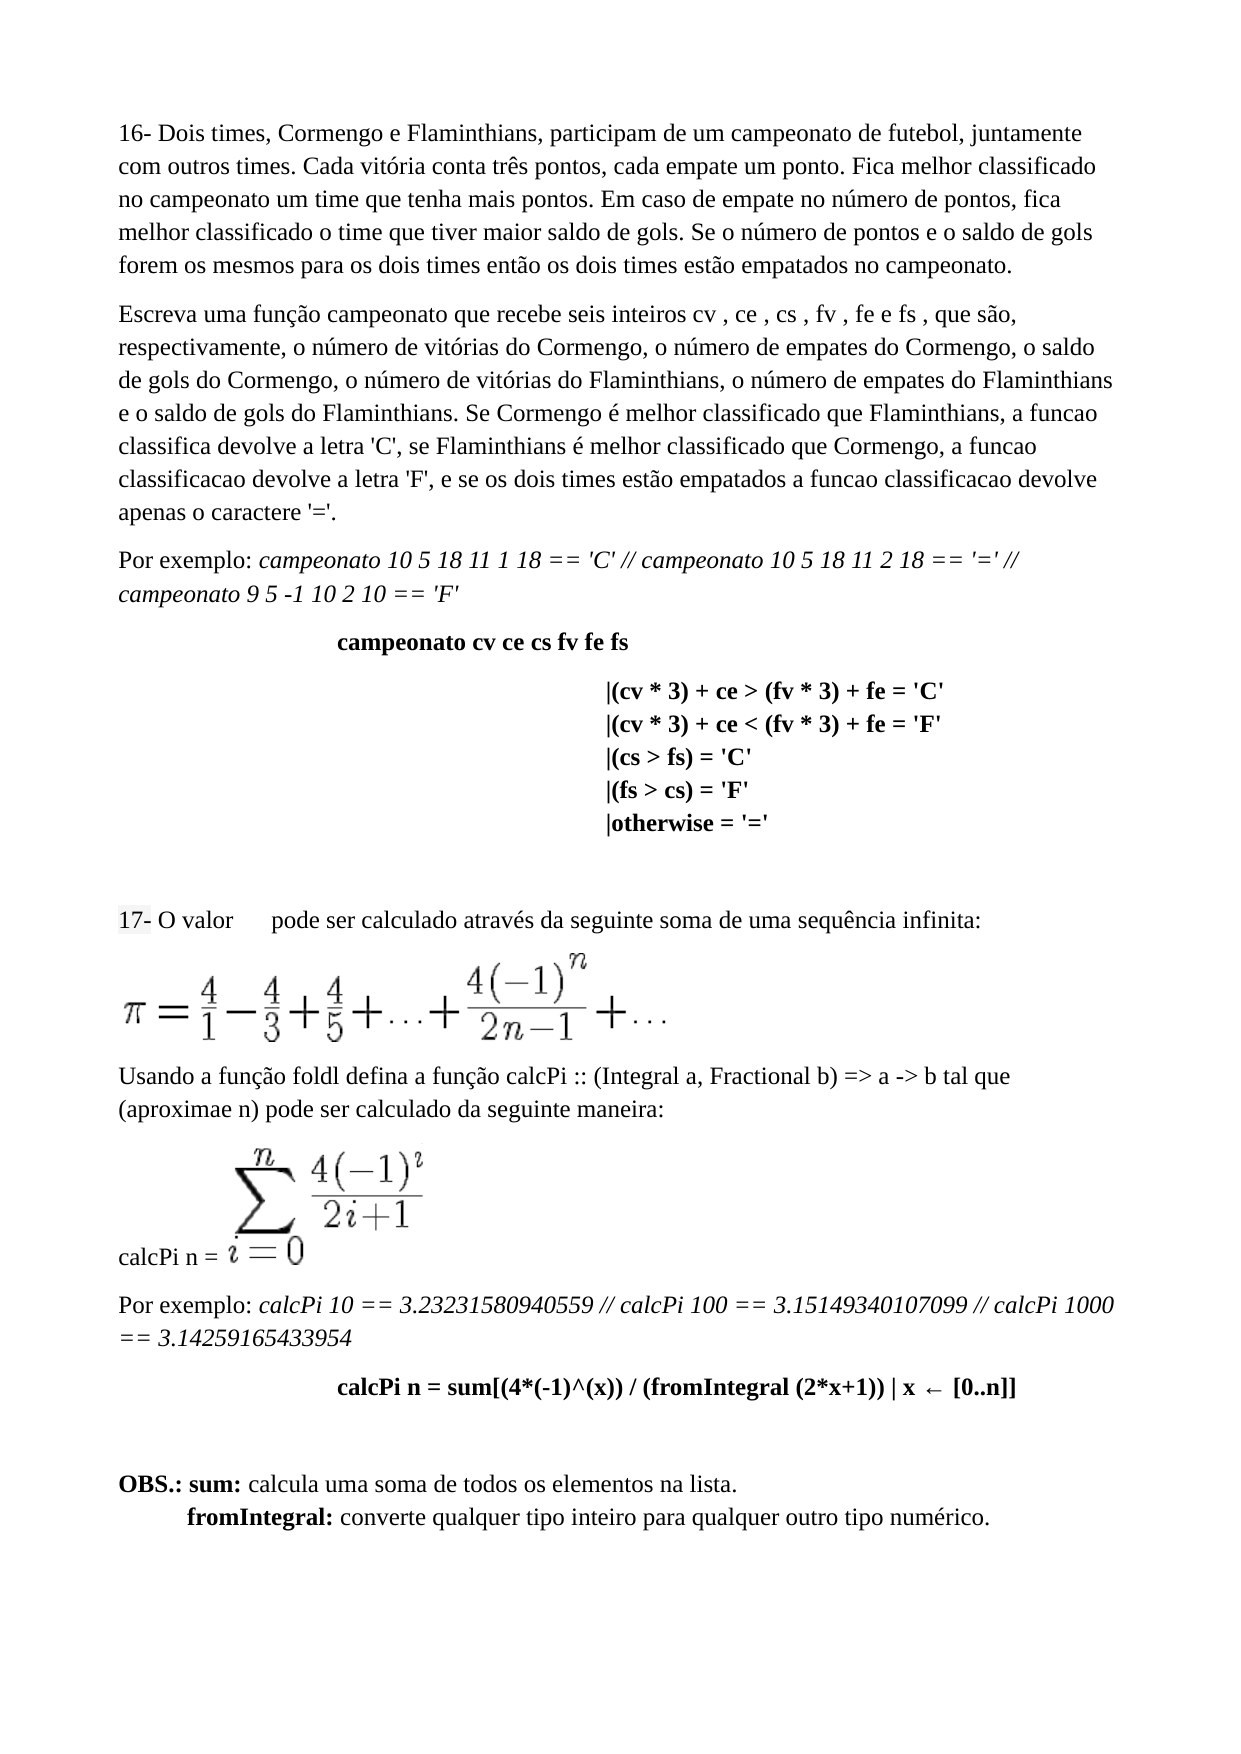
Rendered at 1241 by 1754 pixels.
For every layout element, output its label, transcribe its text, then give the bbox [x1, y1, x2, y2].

text calcPi n = sum[(4*(-1)^(x)) / (fromIntegral (2*x+1)) | x ← [0..n]] [118, 1372, 1122, 1401]
picture [118, 953, 672, 1042]
text Usando a função foldl defina a função calcPi :: (Integral a, Fractional b) => a -> b tal que (aproximae n) pode ser calculado da seguinte maneira: [118, 1061, 1122, 1123]
text campeonato cv ce cs fv fe fs [118, 627, 1122, 656]
text 16- Dois times, Cormengo e Flaminthians, participam de um campeonato de futebol, juntamente com outros times. Cada vitória conta três pontos, cada empate um ponto. Fica melhor classificado no campeonato um time que tenha mais pontos. Em caso de empate no número de pontos, fica melhor classificado o time que tiver maior saldo de gols. Se o número de pontos e o saldo de gols forem os mesmos para os dois times então os dois times estão empatados no campeonato. [118, 118, 1122, 279]
text Por exemplo: calcPi 10 == 3.23231580940559 // calcPi 100 == 3.15149340107099 // calcPi 1000 == 3.14259165433954 [118, 1290, 1122, 1352]
text OBS.: sum: calcula uma soma de todos os elementos na lista. fromIntegral: converte qualquer tipo inteiro para qualquer outro tipo numérico. [118, 1469, 1122, 1531]
text Por exemplo: campeonato 10 5 18 11 1 18 == 'C' // campeonato 10 5 18 11 2 18 == '=' // campeonato 9 5 -1 10 2 10 == 'F' [118, 546, 1122, 607]
picture [224, 1143, 428, 1265]
text |(cv * 3) + ce > (fv * 3) + fe = 'C' |(cv * 3) + ce < (fv * 3) + fe = 'F' |(cs > fs) = 'C' |(fs > cs) = 'F' |otherwise = '=' [118, 676, 1122, 837]
text calcPi n = [118, 1143, 1122, 1270]
text 17- O valor pode ser calculado através da seguinte soma de uma sequência infinita: [118, 905, 1122, 934]
text Escreva uma função campeonato que recebe seis inteiros cv , ce , cs , fv , fe e fs , que são, respectivamente, o número de vitórias do Cormengo, o número de empates do Cormengo, o saldo de gols do Cormengo, o número de vitórias do Flaminthians, o número de empates do Flaminthians e o saldo de gols do Flaminthians. Se Cormengo é melhor classificado que Flaminthians, a funcao classifica devolve a letra 'C', se Flaminthians é melhor classificado que Cormengo, a funcao classificacao devolve a letra 'F', e se os dois times estão empatados a funcao classificacao devolve apenas o caractere '='. [118, 299, 1122, 526]
